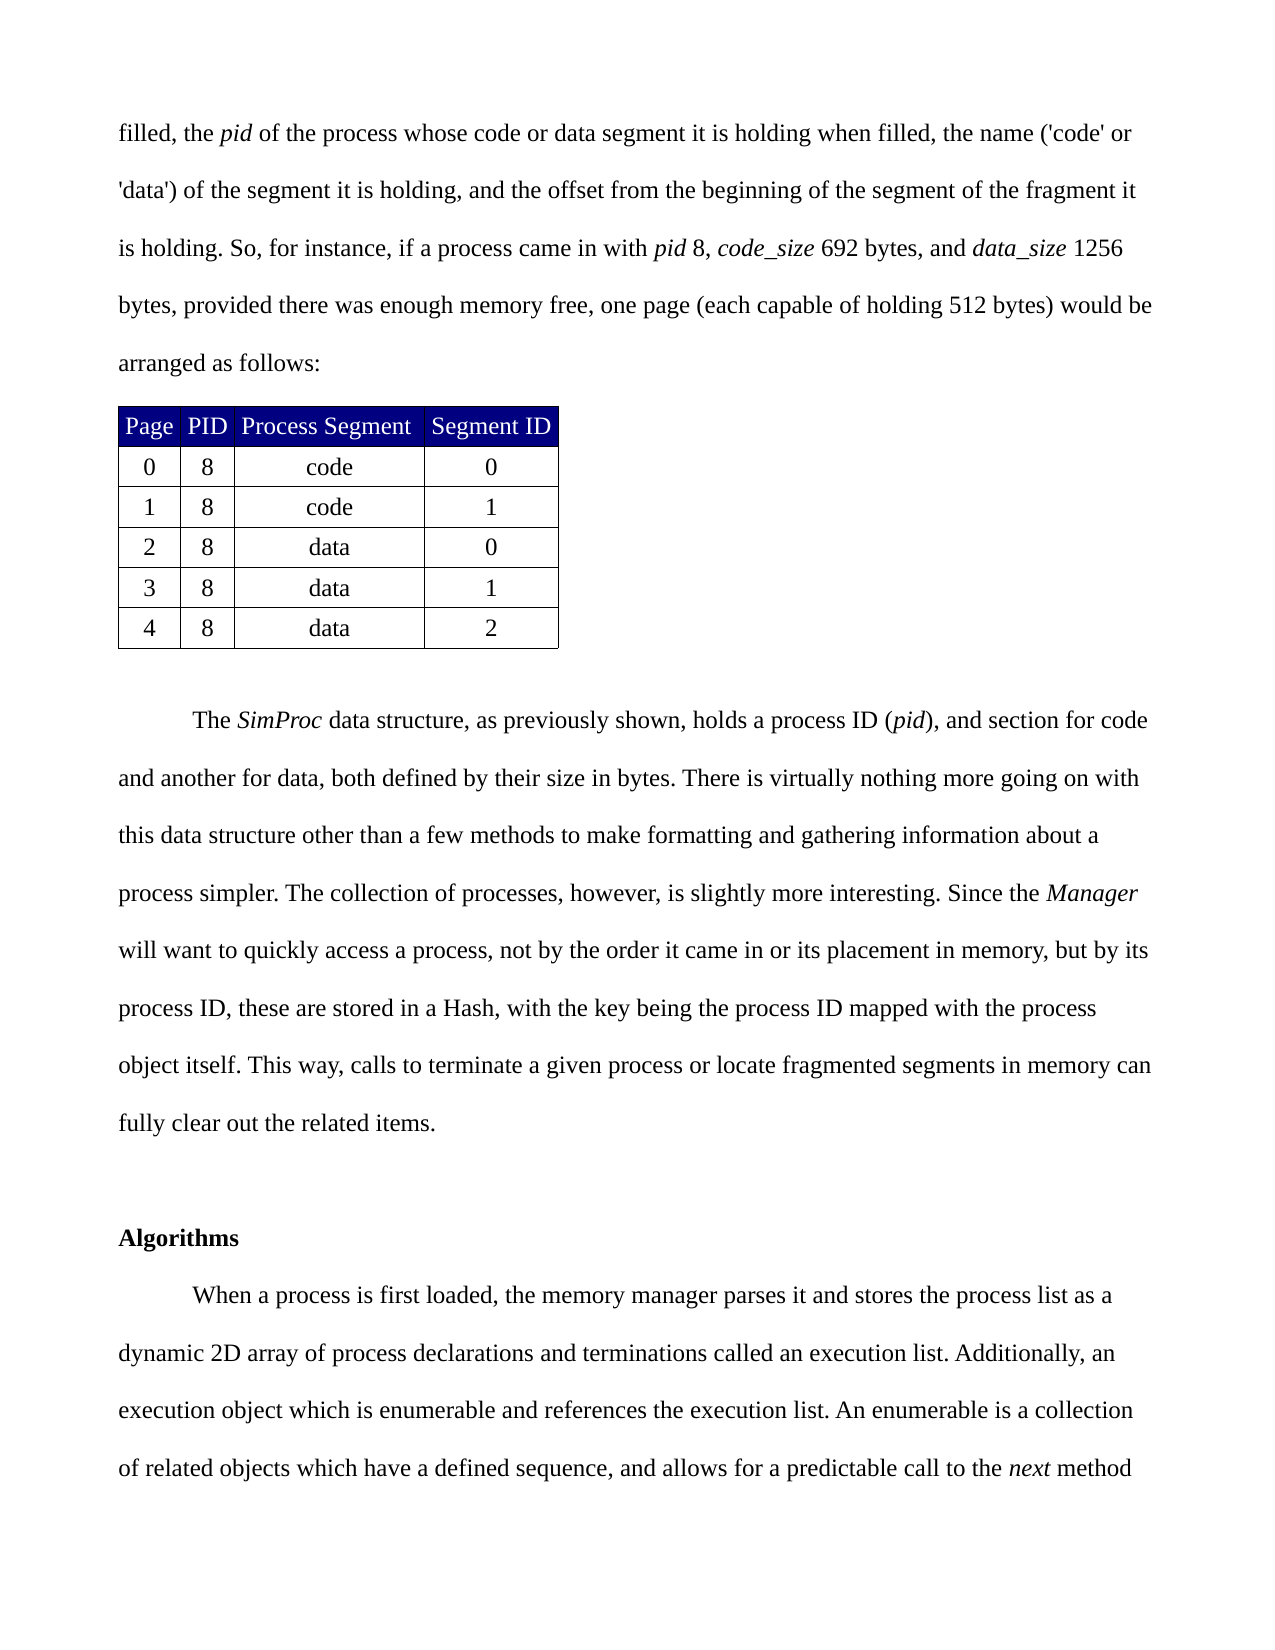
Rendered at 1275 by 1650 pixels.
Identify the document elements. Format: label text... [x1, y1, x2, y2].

table_cell 0 [425, 447, 558, 486]
table_cell 1 [425, 487, 558, 527]
table_header Page [119, 407, 180, 446]
text Algorithms [118, 1223, 1157, 1251]
table_header Segment ID [425, 407, 558, 446]
table_cell 8 [181, 568, 234, 607]
table_cell code [235, 447, 424, 486]
table_cell 0 [425, 528, 558, 567]
table_cell 8 [181, 447, 234, 486]
table_cell 1 [119, 487, 180, 527]
table_cell 8 [181, 487, 234, 527]
table_cell 8 [181, 608, 234, 647]
table_cell 2 [425, 608, 558, 647]
text When a process is first loaded, the memory manager parses it and stores the process list as a dynamic 2D array of process declarations and terminations called an execution list. Additionally, an execution object which is enumerable and references the execution list. An enumerable is a collection of related objects which have a defined sequence, and allows for a predictable call to the next method [118, 1280, 1157, 1481]
table_cell data [235, 608, 424, 647]
table_cell 8 [181, 528, 234, 567]
table_header Process Segment [235, 407, 424, 446]
table_cell 3 [119, 568, 180, 607]
table_cell 2 [119, 528, 180, 567]
table_cell 1 [425, 568, 558, 607]
table_cell code [235, 487, 424, 527]
text The SimProc data structure, as previously shown, holds a process ID (pid), and section for code and another for data, both defined by their size in bytes. There is virtually nothing more going on with this data structure other than a few methods to make formatting and gathering information about a process simpler. The collection of processes, however, is slightly more interesting. Since the Manager will want to quickly access a process, not by the order it came in or its placement in memory, but by its process ID, these are stored in a Hash, with the key being the process ID mapped with the process object itself. This way, calls to terminate a given process or locate fragmented segments in memory can fully clear out the related items. [118, 705, 1157, 1136]
table_cell 4 [119, 608, 180, 647]
table_header PID [181, 407, 234, 446]
table_cell 0 [119, 447, 180, 486]
table_cell data [235, 528, 424, 567]
text filled, the pid of the process whose code or data segment it is holding when filled, the name ('code' or 'data') of the segment it is holding, and the offset from the beginning of the segment of the fragment it is holding. So, for instance, if a process came in with pid 8, code_size 692 bytes, and data_size 1256 bytes, provided there was enough memory free, one page (each capable of holding 512 bytes) would be arranged as follows: [118, 118, 1157, 377]
table_cell data [235, 568, 424, 607]
